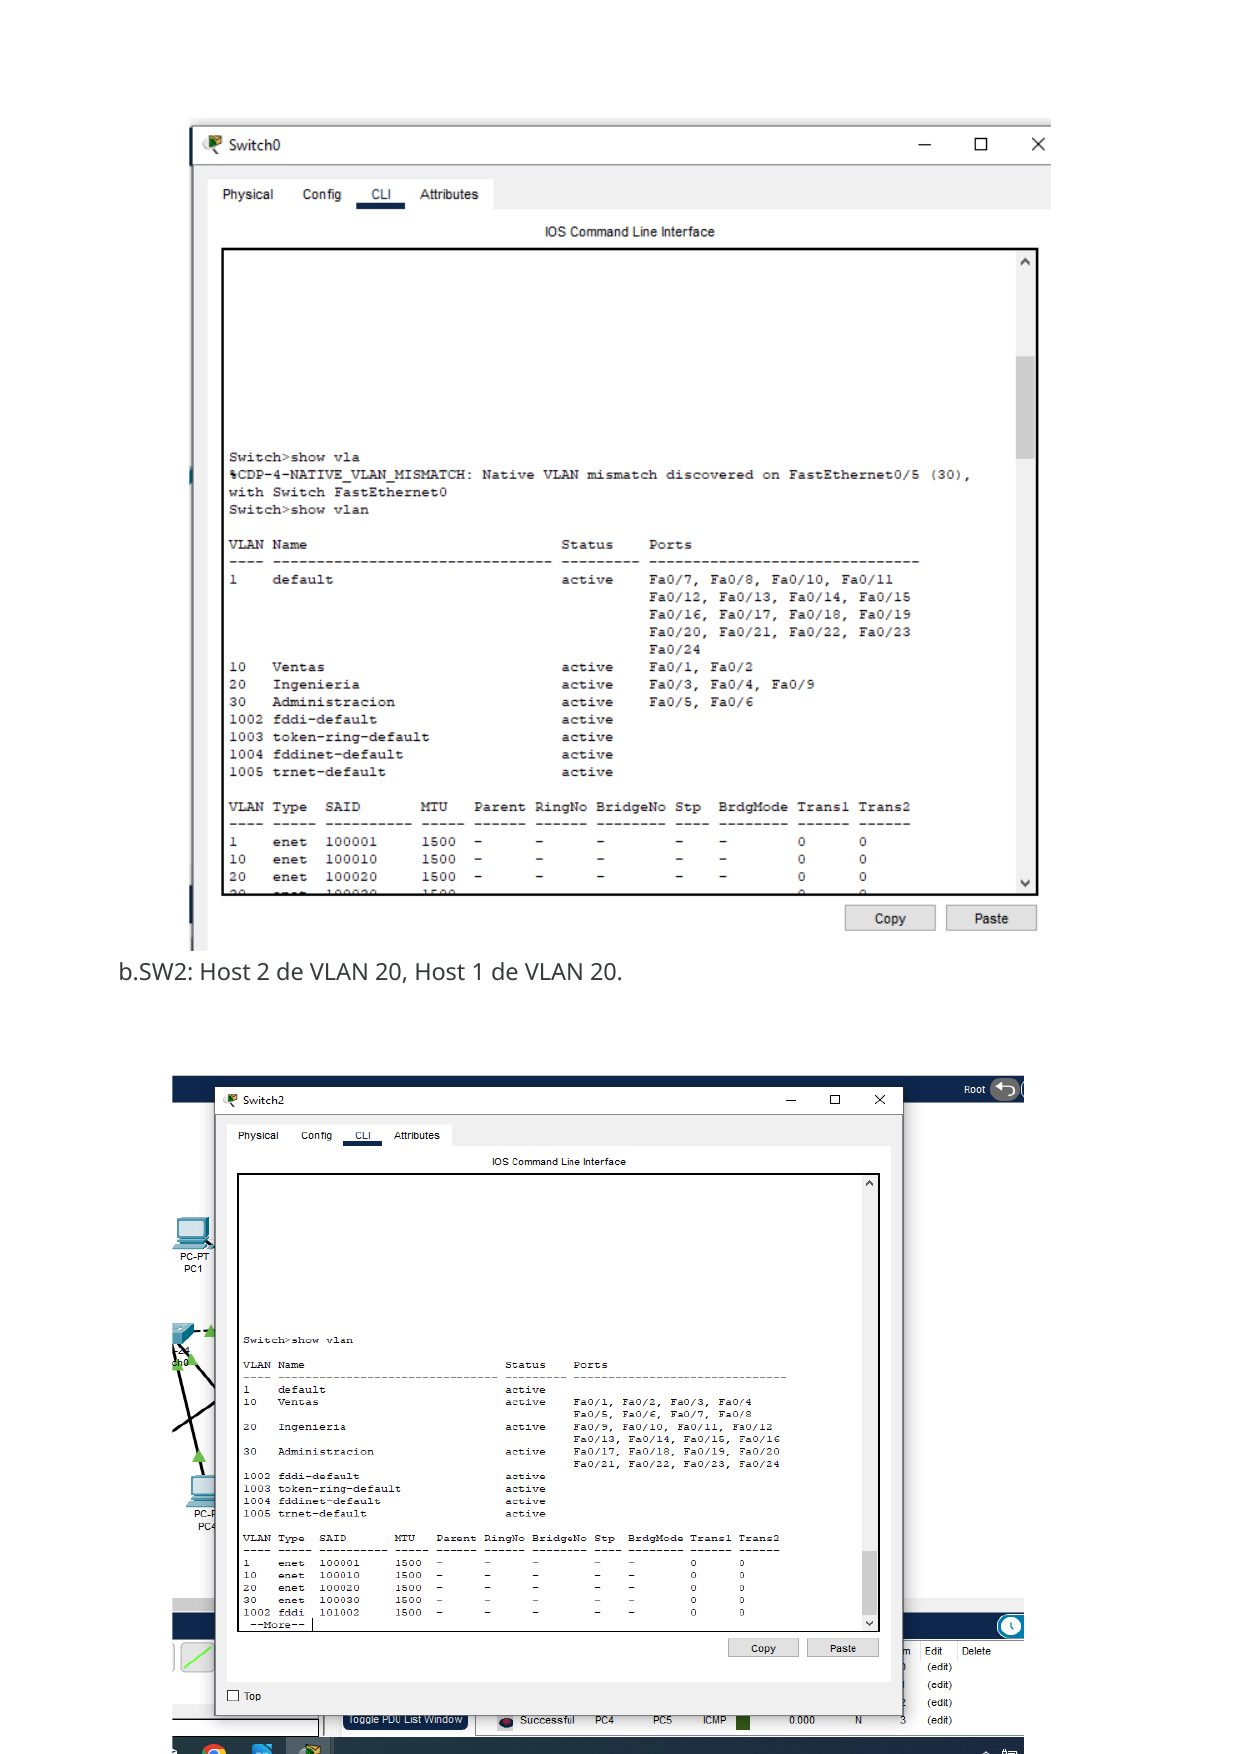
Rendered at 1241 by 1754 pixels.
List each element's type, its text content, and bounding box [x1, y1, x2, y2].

picture [189, 118, 1051, 951]
picture [1002, 1618, 1020, 1634]
text b.SW2: Host 2 de VLAN 20, Host 1 de VLAN 20. [118, 296, 1122, 988]
picture [172, 1071, 1024, 1754]
